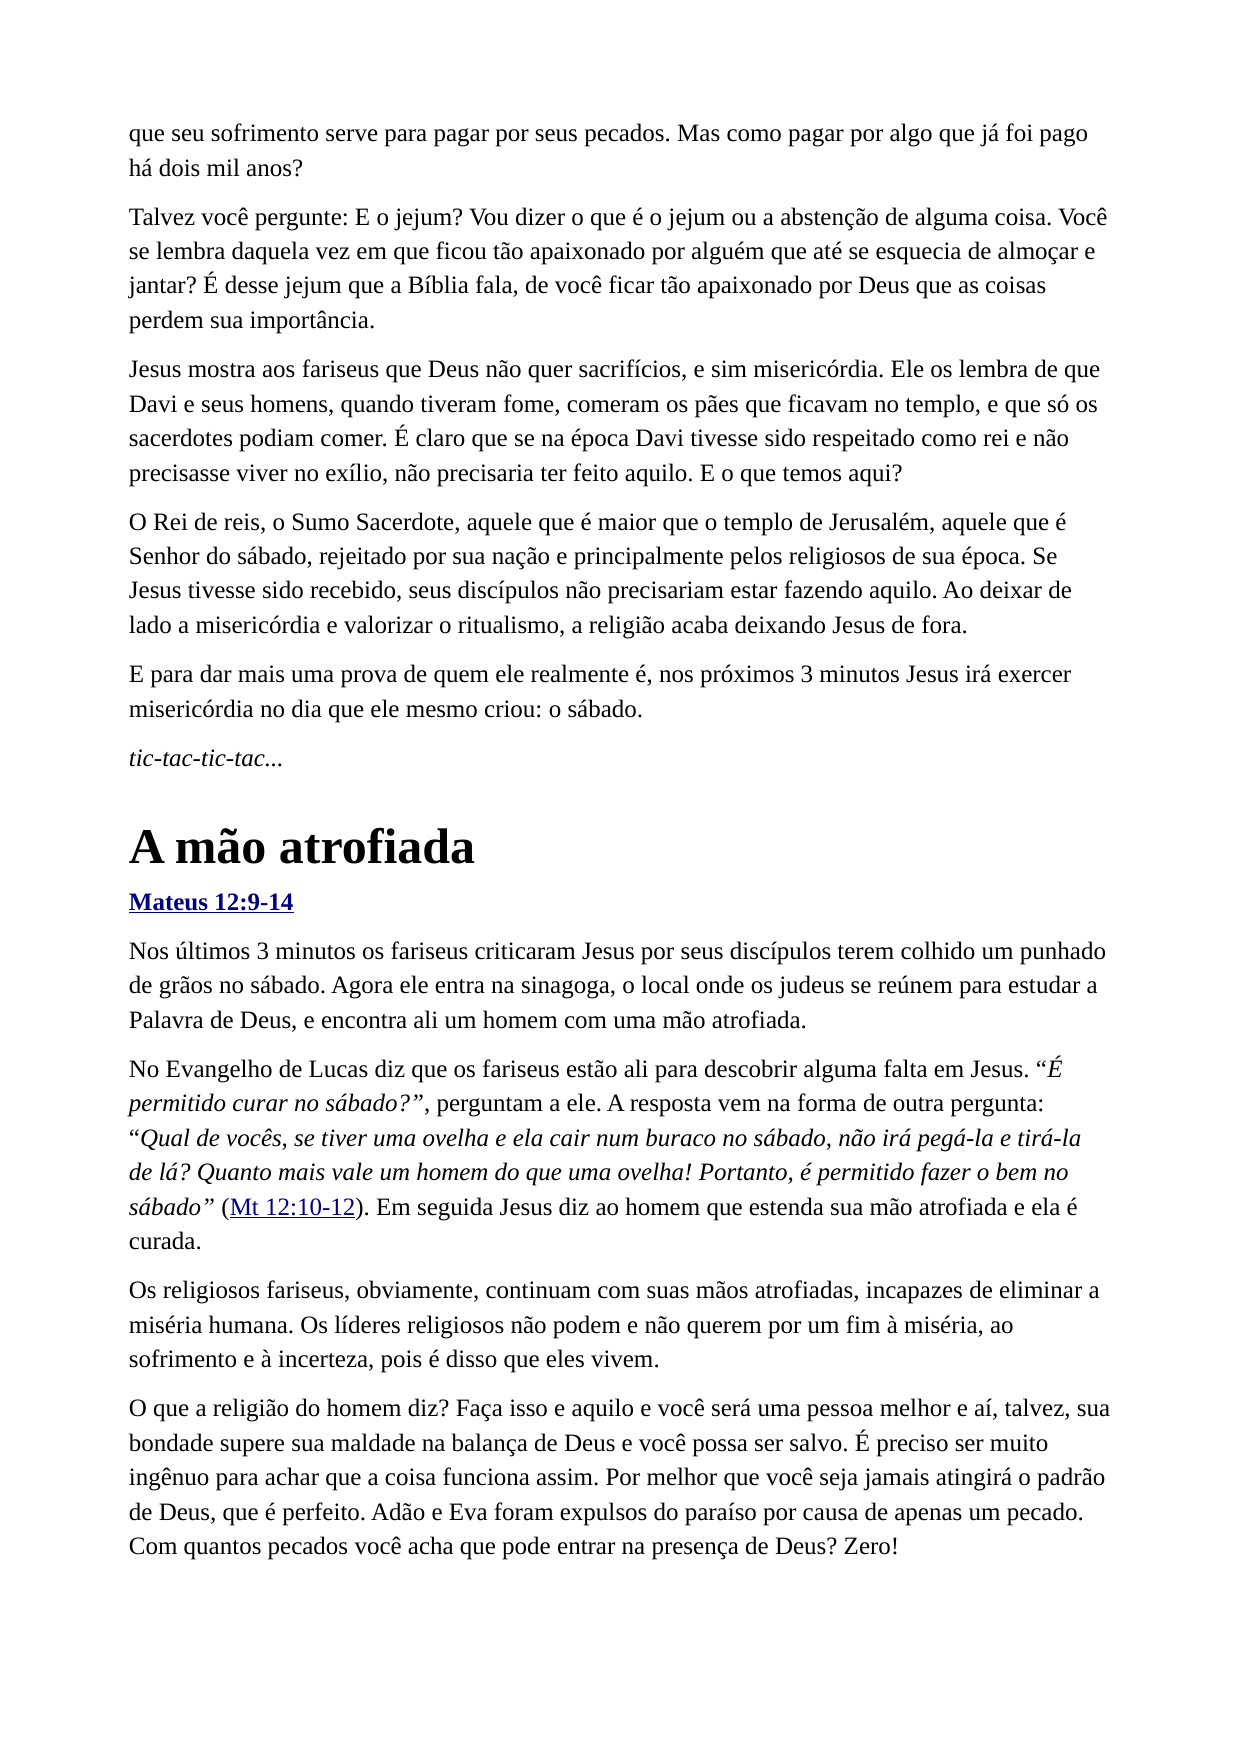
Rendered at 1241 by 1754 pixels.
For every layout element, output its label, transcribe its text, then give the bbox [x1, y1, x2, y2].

text Talvez você pergunte: E o jejum? Vou dizer o que é o jejum ou a abstenção de alguma coisa. Você se lembra daquela vez em que ficou tão apaixonado por alguém que até se esquecia de almoçar e jantar? É desse jejum que a Bíblia fala, de você ficar tão apaixonado por Deus que as coisas perdem sua importância. [129, 202, 1111, 334]
text E para dar mais uma prova de quem ele realmente é, nos próximos 3 minutos Jesus irá exercer misericórdia no dia que ele mesmo criou: o sábado. [129, 659, 1111, 722]
text No Evangelho de Lucas diz que os fariseus estão ali para descobrir alguma falta em Jesus. “É permitido curar no sábado?”, perguntam a ele. A resposta vem na forma de outra pergunta: “Qual de vocês, se tiver uma ovelha e ela cair num buraco no sábado, não irá pegá-la e tirá-la de lá? Quanto mais vale um homem do que uma ovelha! Portanto, é permitido fazer o bem no sábado” (Mt 12:10-12). Em seguida Jesus diz ao homem que estenda sua mão atrofiada e ela é curada. [129, 1054, 1111, 1255]
text tic-tac-tic-tac... [129, 743, 1111, 771]
text Os religiosos fariseus, obviamente, continuam com suas mãos atrofiadas, incapazes de eliminar a miséria humana. Os líderes religiosos não podem e não querem por um fim à miséria, ao sofrimento e à incerteza, pois é disso que eles vivem. [129, 1275, 1111, 1373]
text que seu sofrimento serve para pagar por seus pecados. Mas como pagar por algo que já foi pago há dois mil anos? [129, 118, 1111, 181]
text Nos últimos 3 minutos os fariseus criticaram Jesus por seus discípulos terem colhido um punhado de grãos no sábado. Agora ele entra na sinagoga, o local onde os judeus se reúnem para estudar a Palavra de Deus, e encontra ali um homem com uma mão atrofiada. [129, 936, 1111, 1033]
subtitle A mão atrofiada [129, 817, 1111, 874]
text O que a religião do homem diz? Faça isso e aquilo e você será uma pessoa melhor e aí, talvez, sua bondade supere sua maldade na balança de Deus e você possa ser salvo. É preciso ser muito ingênuo para achar que a coisa funciona assim. Por melhor que você seja jamais atingirá o padrão de Deus, que é perfeito. Adão e Eva foram expulsos do paraíso por causa de apenas um pecado. Com quantos pecados você acha que pode entrar na presença de Deus? Zero! [129, 1393, 1111, 1560]
text Jesus mostra aos fariseus que Deus não quer sacrifícios, e sim misericórdia. Ele os lembra de que Davi e seus homens, quando tiveram fome, comeram os pães que ficavam no templo, e que só os sacerdotes podiam comer. É claro que se na época Davi tivesse sido respeitado como rei e não precisasse viver no exílio, não precisaria ter feito aquilo. E o que temos aqui? [129, 354, 1111, 486]
text Mateus 12:9-14 [129, 887, 1111, 916]
text O Rei de reis, o Sumo Sacerdote, aquele que é maior que o templo de Jerusalém, aquele que é Senhor do sábado, rejeitado por sua nação e principalmente pelos religiosos de sua época. Se Jesus tivesse sido recebido, seus discípulos não precisariam estar fazendo aquilo. Ao deixar de lado a misericórdia e valorizar o ritualismo, a religião acaba deixando Jesus de fora. [129, 507, 1111, 639]
